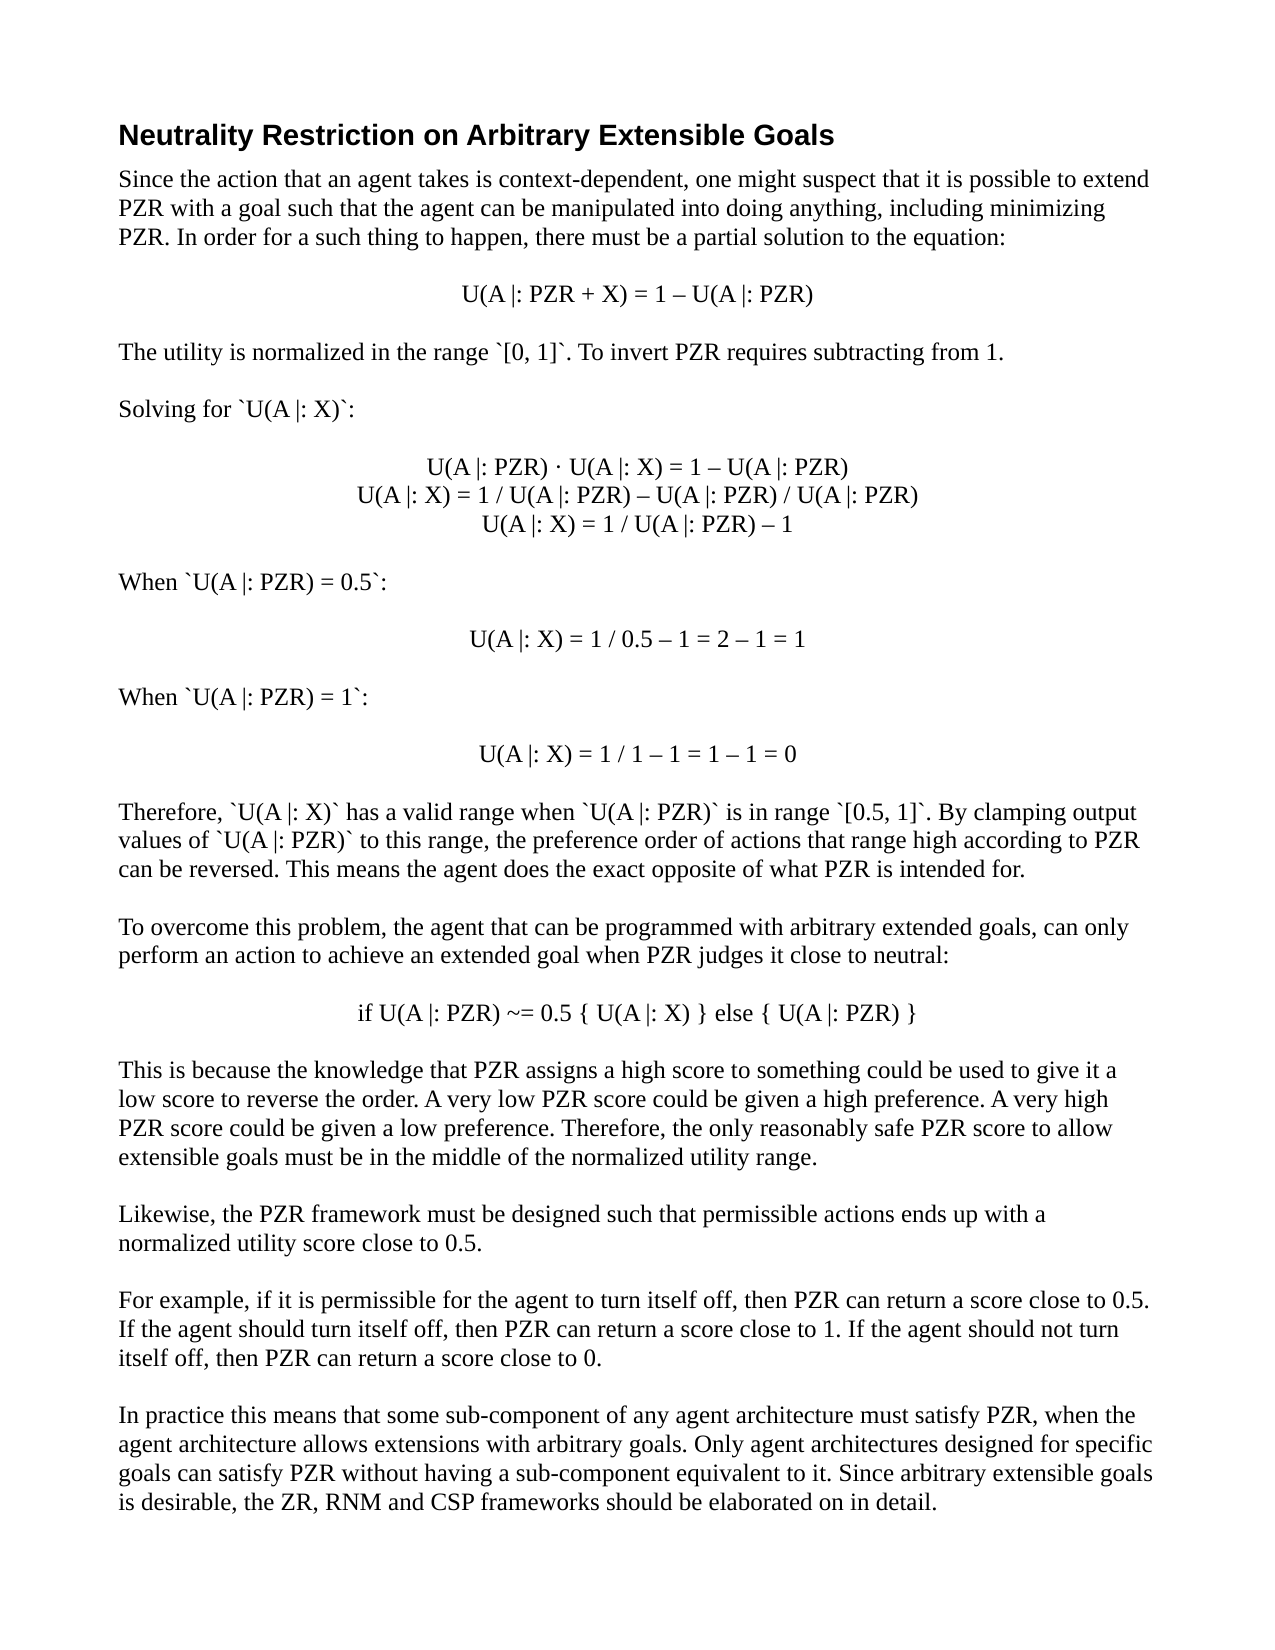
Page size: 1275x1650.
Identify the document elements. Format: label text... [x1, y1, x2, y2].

text U(A |: X) = 1 / U(A |: PZR) – U(A |: PZR) / U(A |: PZR) [118, 481, 1157, 509]
text In practice this means that some sub-component of any agent architecture must satisfy PZR, when the agent architecture allows extensions with arbitrary goals. Only agent architectures designed for specific goals can satisfy PZR without having a sub-component equivalent to it. Since arbitrary extensible goals is desirable, the ZR, RNM and CSP frameworks should be elaborated on in detail. [118, 1401, 1157, 1516]
subtitle Neutrality Restriction on Arbitrary Extensible Goals [118, 118, 1157, 152]
text For example, if it is permissible for the agent to turn itself off, then PZR can return a score close to 0.5. If the agent should turn itself off, then PZR can return a score close to 1. If the agent should not turn itself off, then PZR can return a score close to 0. [118, 1286, 1157, 1372]
text This is because the knowledge that PZR assigns a high score to something could be used to give it a low score to reverse the order. A very low PZR score could be given a high preference. A very high PZR score could be given a low preference. Therefore, the only reasonably safe PZR score to allow extensible goals must be in the middle of the normalized utility range. [118, 1056, 1157, 1171]
text When `U(A |: PZR) = 0.5`: [118, 567, 1157, 596]
text U(A |: X) = 1 / 1 – 1 = 1 – 1 = 0 [118, 739, 1157, 768]
text Likewise, the PZR framework must be designed such that permissible actions ends up with a normalized utility score close to 0.5. [118, 1199, 1157, 1257]
text Therefore, `U(A |: X)` has a valid range when `U(A |: PZR)` is in range `[0.5, 1]`. By clamping output values of `U(A |: PZR)` to this range, the preference order of actions that range high according to PZR can be reversed. This means the agent does the exact opposite of what PZR is intended for. [118, 797, 1157, 883]
text U(A |: PZR + X) = 1 – U(A |: PZR) [118, 279, 1157, 308]
text U(A |: X) = 1 / U(A |: PZR) – 1 [118, 509, 1157, 538]
text To overcome this problem, the agent that can be programmed with arbitrary extended goals, can only perform an action to achieve an extended goal when PZR judges it close to neutral: [118, 912, 1157, 969]
text When `U(A |: PZR) = 1`: [118, 682, 1157, 711]
text U(A |: PZR) · U(A |: X) = 1 – U(A |: PZR) [118, 452, 1157, 481]
text The utility is normalized in the range `[0, 1]`. To invert PZR requires subtracting from 1. [118, 337, 1157, 366]
text Solving for `U(A |: X)`: [118, 394, 1157, 423]
text Since the action that an agent takes is context-dependent, one might suspect that it is possible to extend PZR with a goal such that the agent can be manipulated into doing anything, including minimizing PZR. In order for a such thing to happen, there must be a partial solution to the equation: [118, 164, 1157, 251]
text U(A |: X) = 1 / 0.5 – 1 = 2 – 1 = 1 [118, 624, 1157, 653]
text if U(A |: PZR) ~= 0.5 { U(A |: X) } else { U(A |: PZR) } [118, 998, 1157, 1027]
